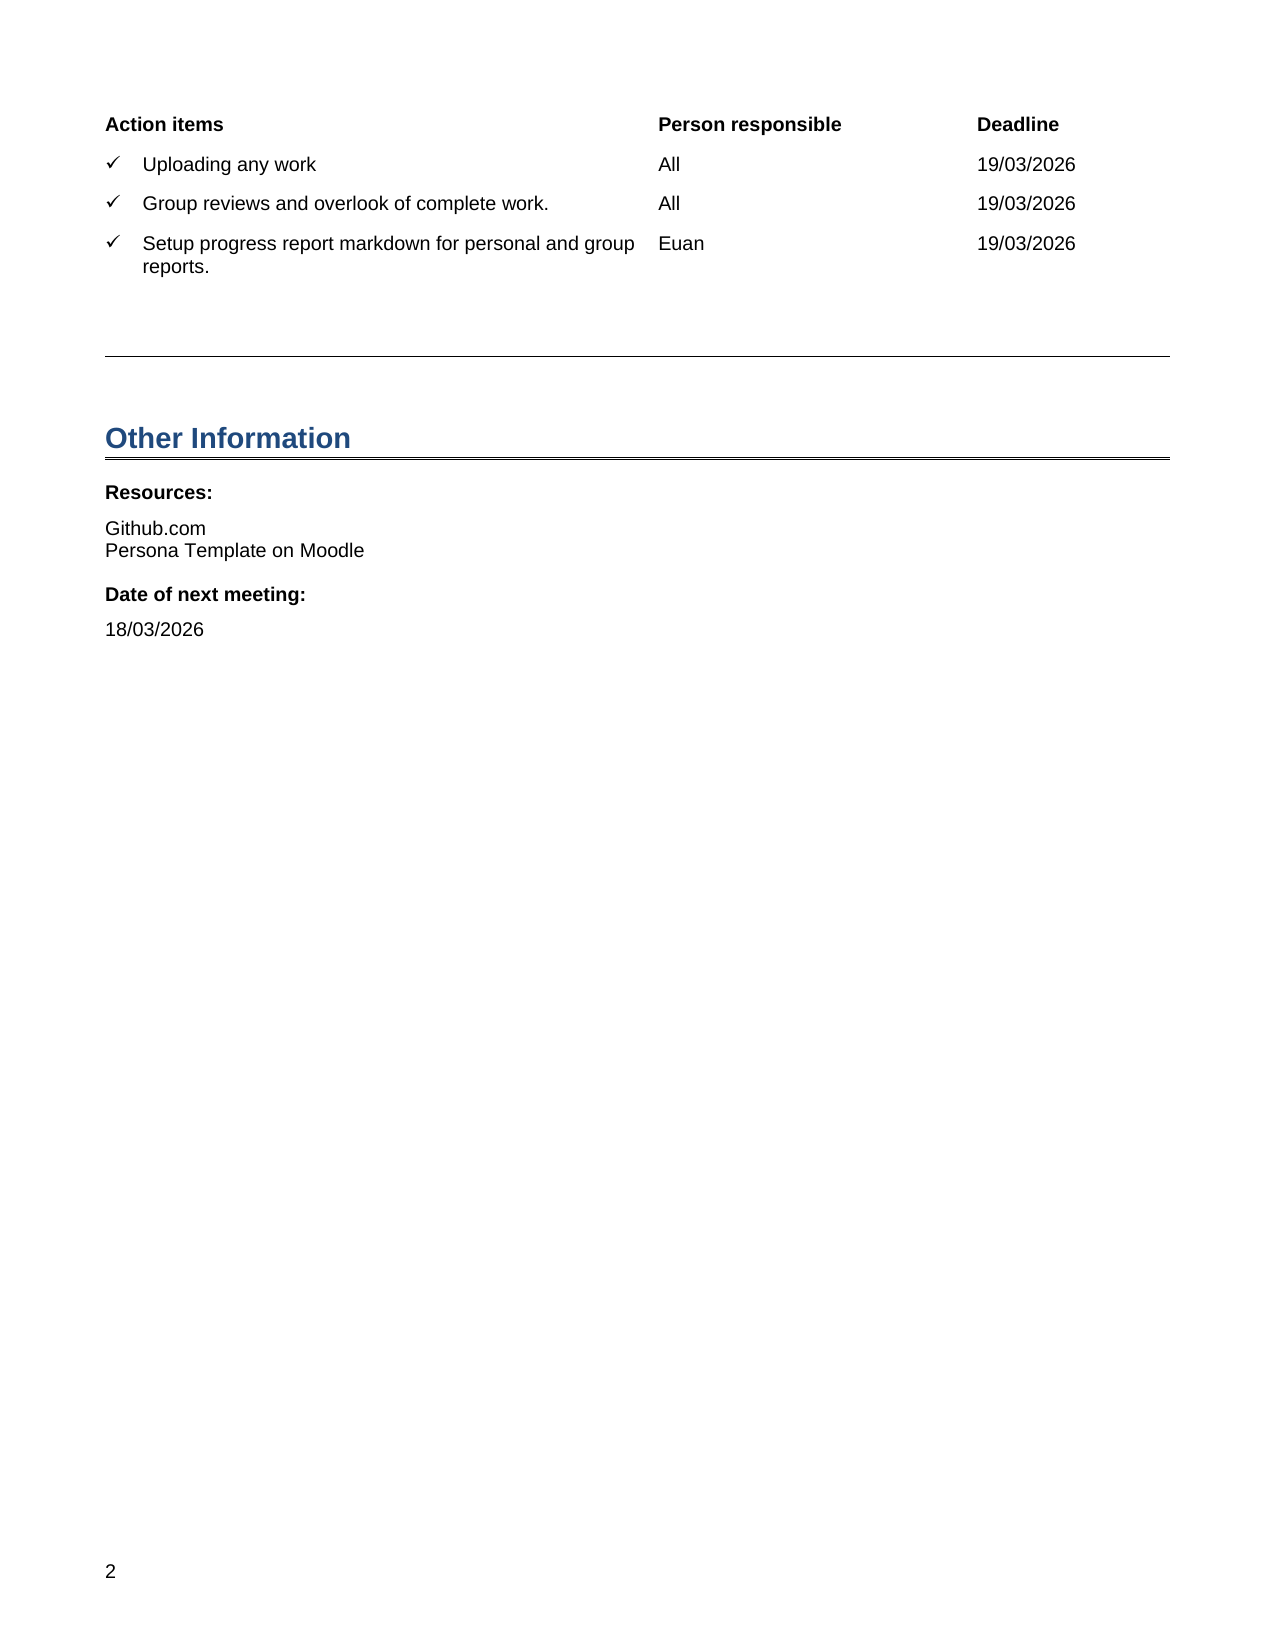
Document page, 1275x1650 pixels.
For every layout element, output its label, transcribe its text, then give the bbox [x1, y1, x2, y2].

text Github.com Persona Template on Moodle [105, 516, 1170, 562]
text 18/03/2026 [105, 618, 1170, 641]
table_cell Setup progress report markdown for personal and group reports. [105, 223, 658, 316]
table_cell 19/03/2026 [977, 223, 1170, 316]
table_cell Group reviews and overlook of complete work. [105, 184, 658, 223]
subtitle Date of next meeting: [105, 583, 1170, 605]
table_cell 19/03/2026 [977, 144, 1170, 184]
table_header [105, 357, 274, 397]
table_header [929, 357, 1170, 397]
table_cell Euan [658, 223, 977, 316]
table_header Action items [105, 105, 658, 144]
table_header Deadline [977, 105, 1170, 144]
table_cell Uploading any work [105, 144, 658, 184]
table_cell All [658, 144, 977, 184]
table_header [791, 357, 929, 397]
table_header [274, 357, 791, 397]
subtitle Resources: [105, 481, 1170, 504]
table_cell All [658, 184, 977, 223]
subtitle Other Information [105, 422, 1170, 457]
table_cell 19/03/2026 [977, 184, 1170, 223]
table_header Person responsible [658, 105, 977, 144]
